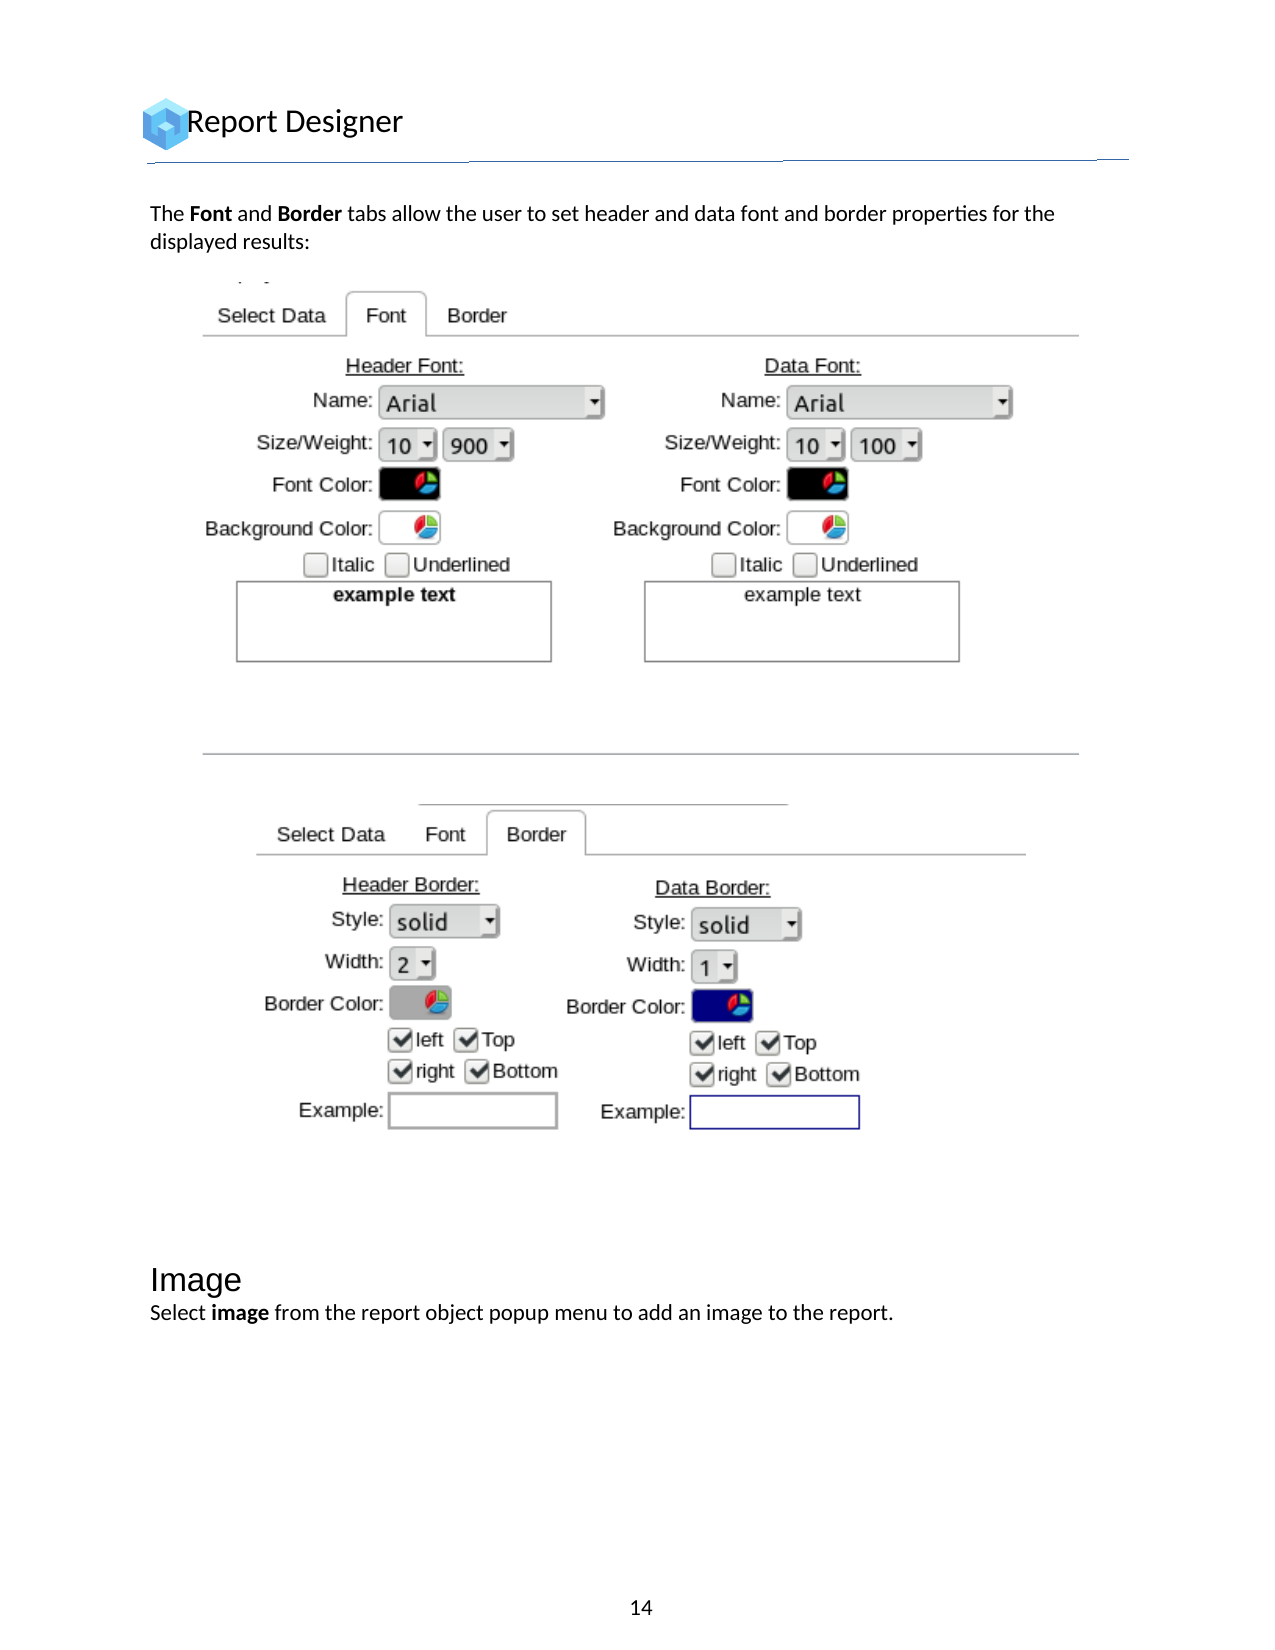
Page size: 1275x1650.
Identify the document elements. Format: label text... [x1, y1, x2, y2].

picture [255, 804, 1026, 1241]
text The Font and Border tabs allow the user to set header and data font and border properties for the displayed results: [150, 199, 1142, 255]
text Select image from the report object popup menu to add an image to the report. [150, 1298, 1142, 1326]
picture [202, 282, 1079, 755]
subtitle Image [150, 1260, 1142, 1298]
picture [143, 98, 189, 150]
